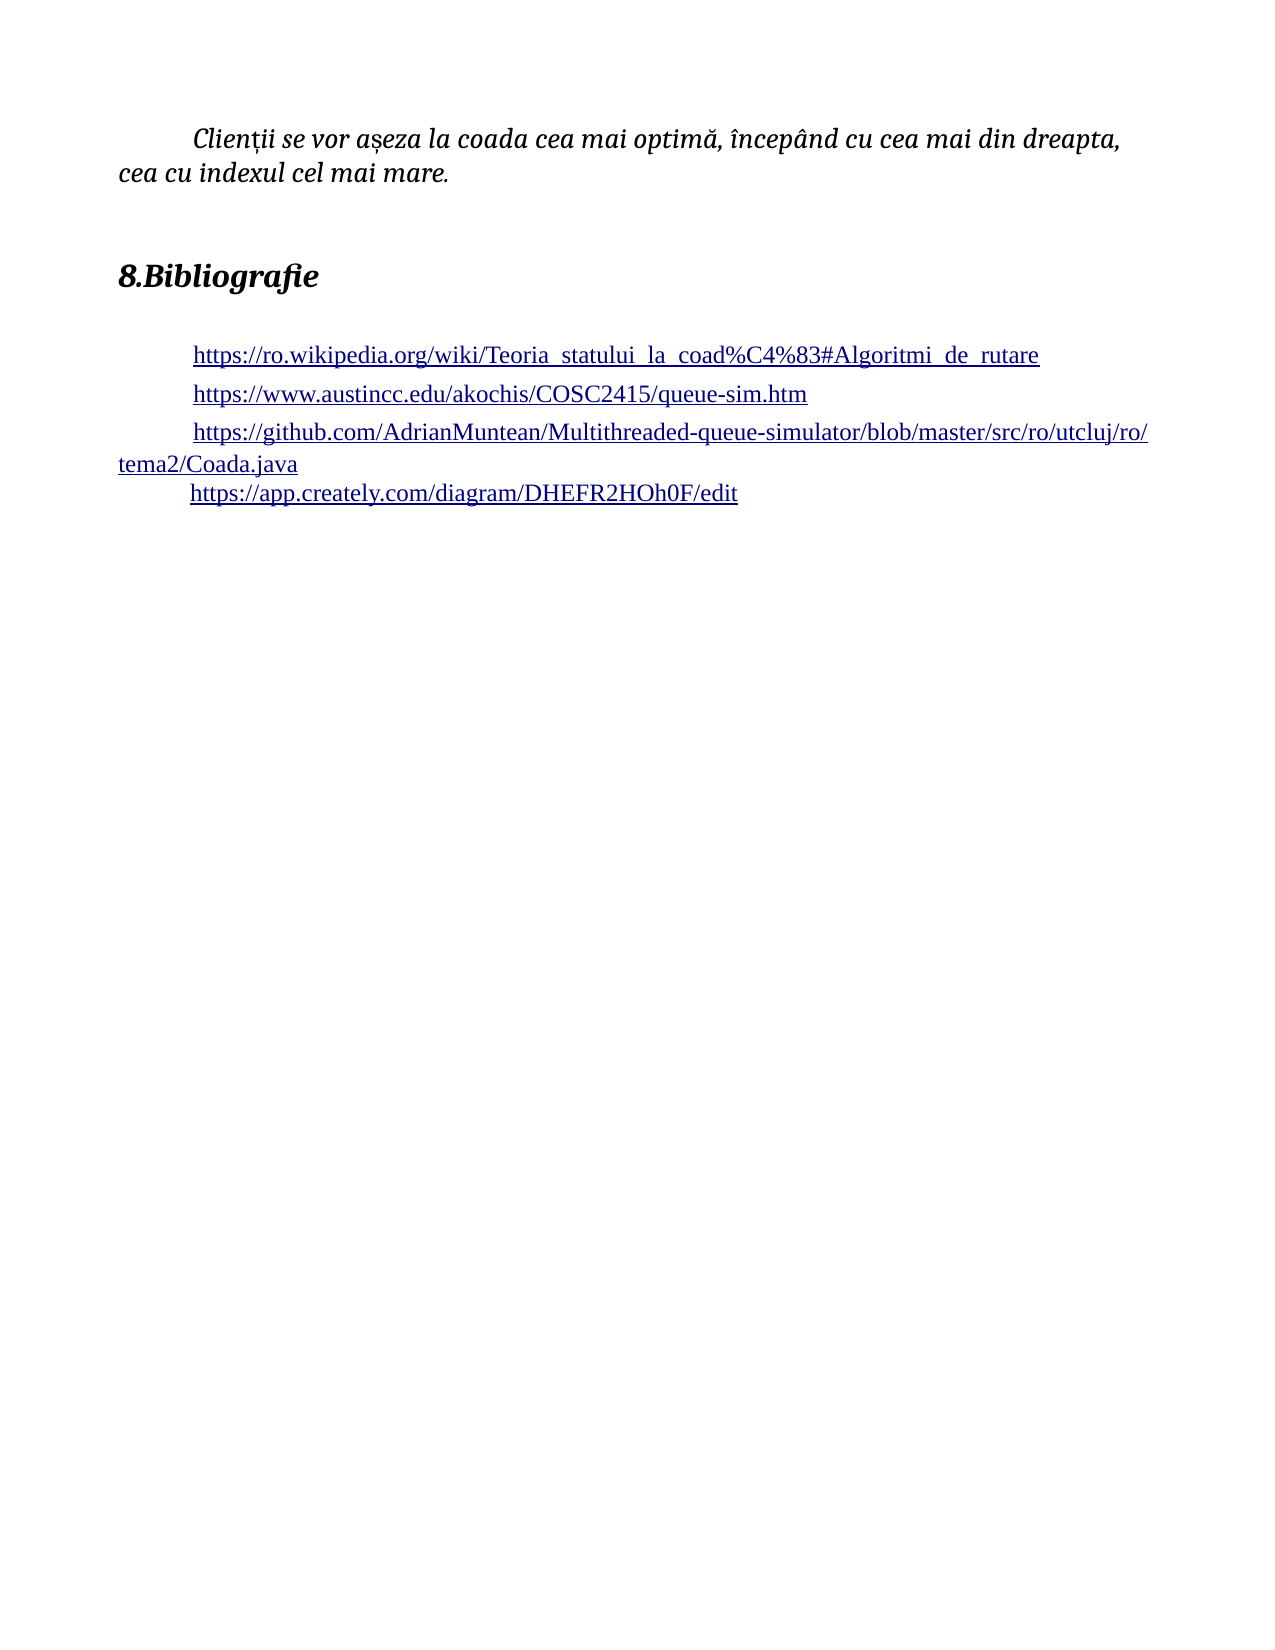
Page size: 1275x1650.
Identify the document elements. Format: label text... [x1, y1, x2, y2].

text 8.Bibliografie [118, 257, 1157, 295]
text https://ro.wikipedia.org/wiki/Teoria_statului_la_coad%C4%83#Algoritmi_de_rutare [118, 334, 1157, 372]
text Clienții se vor așeza la coada cea mai optimă, începând cu cea mai din dreapta, cea cu indexul cel mai mare. [118, 118, 1157, 190]
text https://app.creately.com/diagram/DHEFR2HOh0F/edit [118, 478, 1157, 508]
text https://github.com/AdrianMuntean/Multithreaded-queue-simulator/blob/master/src/ro/utcluj/ro/tema2/Coada.java [118, 410, 1157, 478]
text https://www.austincc.edu/akochis/COSC2415/queue-sim.htm [118, 372, 1157, 410]
